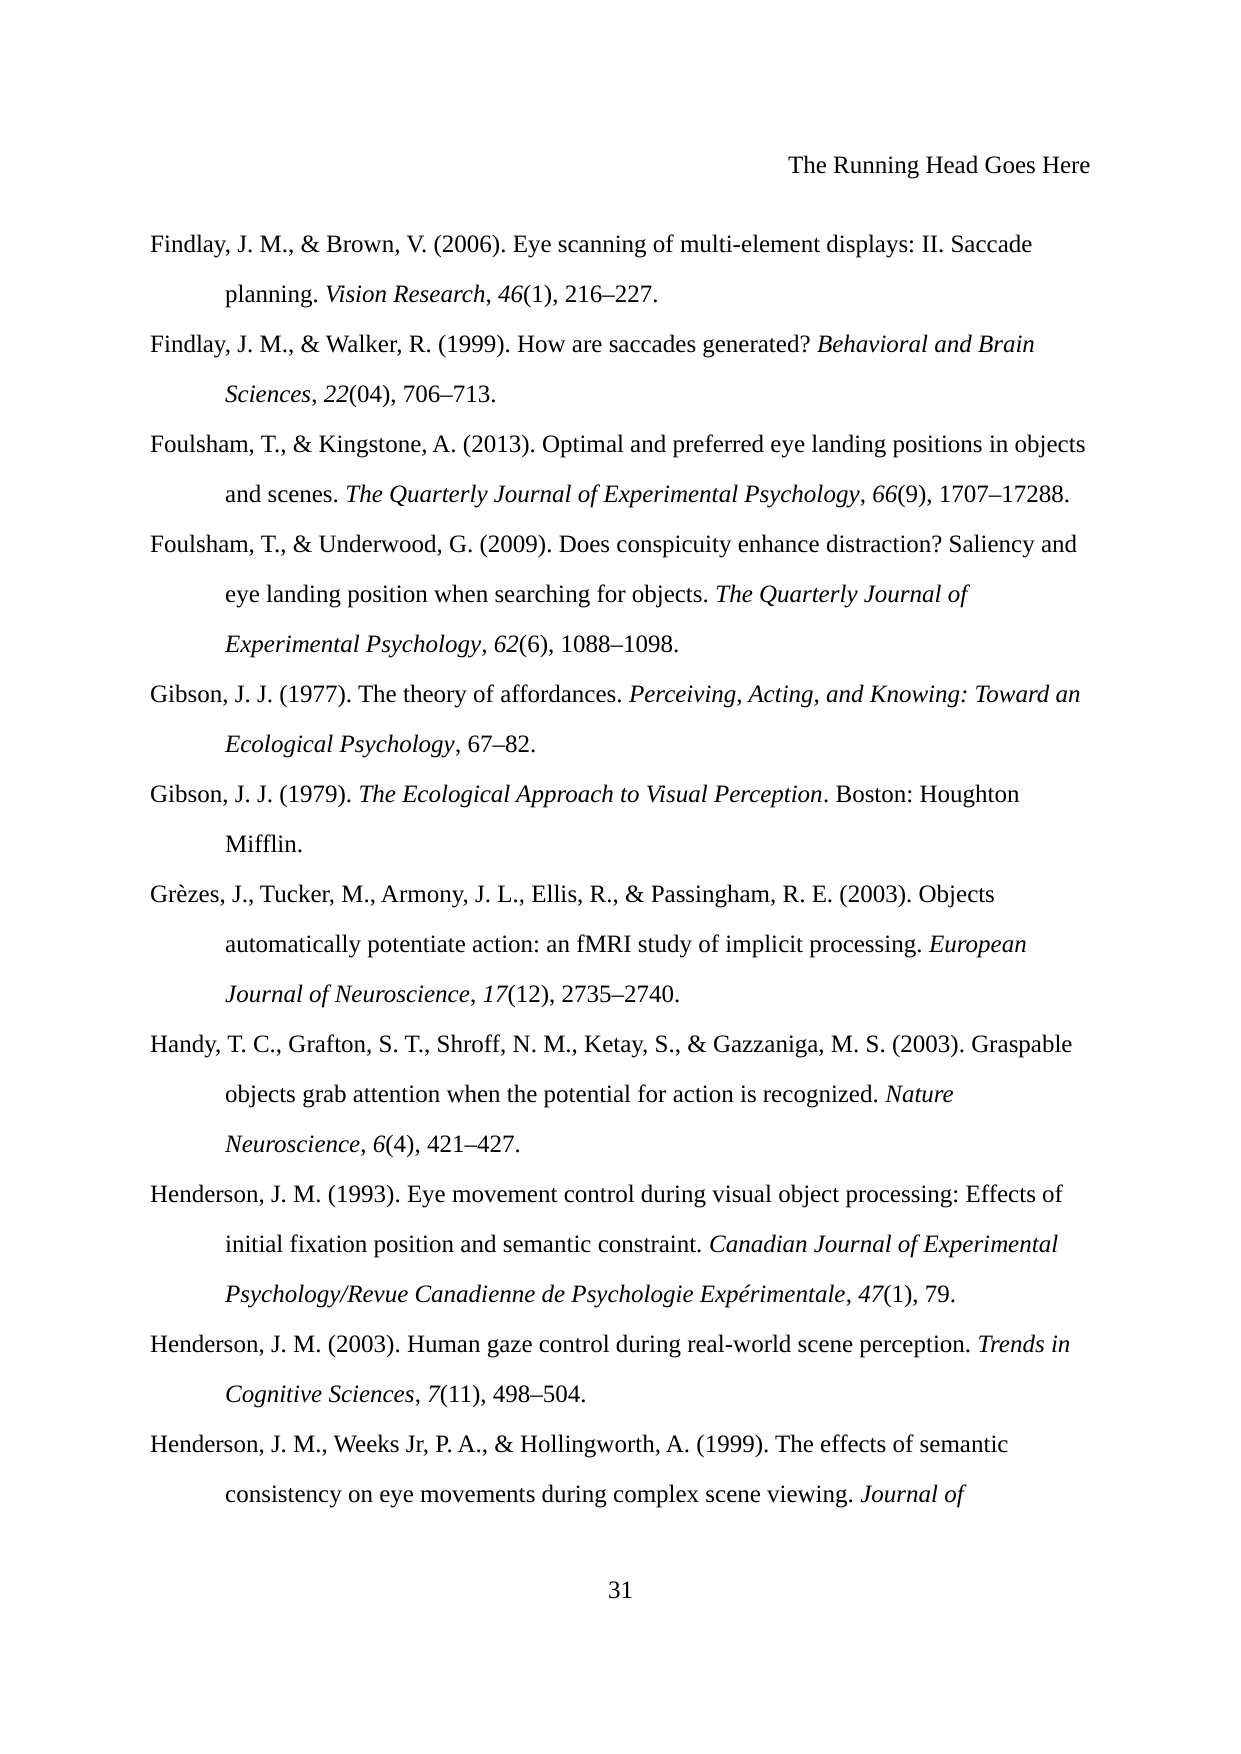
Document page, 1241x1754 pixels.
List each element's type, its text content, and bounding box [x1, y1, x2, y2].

text Foulsham, T., & Kingstone, A. (2013). Optimal and preferred eye landing positions in objects and scenes. The Quarterly Journal of Experimental Psychology, 66(9), 1707–17288. [150, 408, 1091, 508]
text Foulsham, T., & Underwood, G. (2009). Does conspicuity enhance distraction? Saliency and eye landing position when searching for objects. The Quarterly Journal of Experimental Psychology, 62(6), 1088–1098. [150, 508, 1091, 658]
text Findlay, J. M., & Brown, V. (2006). Eye scanning of multi-element displays: II. Saccade planning. Vision Research, 46(1), 216–227. [150, 208, 1091, 308]
text Henderson, J. M. (1993). Eye movement control during visual object processing: Effects of initial fixation position and semantic constraint. Canadian Journal of Experimental Psychology/Revue Canadienne de Psychologie Expérimentale, 47(1), 79. [150, 1158, 1091, 1308]
text Grèzes, J., Tucker, M., Armony, J. L., Ellis, R., & Passingham, R. E. (2003). Objects automatically potentiate action: an fMRI study of implicit processing. European Journal of Neuroscience, 17(12), 2735–2740. [150, 858, 1091, 1008]
text Gibson, J. J. (1979). The Ecological Approach to Visual Perception. Boston: Houghton Mifflin. [150, 758, 1091, 858]
text Henderson, J. M., Weeks Jr, P. A., & Hollingworth, A. (1999). The effects of semantic consistency on eye movements during complex scene viewing. Journal of [150, 1408, 1091, 1508]
text Handy, T. C., Grafton, S. T., Shroff, N. M., Ketay, S., & Gazzaniga, M. S. (2003). Graspable objects grab attention when the potential for action is recognized. Nature Neuroscience, 6(4), 421–427. [150, 1008, 1091, 1158]
text Henderson, J. M. (2003). Human gaze control during real-world scene perception. Trends in Cognitive Sciences, 7(11), 498–504. [150, 1308, 1091, 1408]
text Findlay, J. M., & Walker, R. (1999). How are saccades generated? Behavioral and Brain Sciences, 22(04), 706–713. [150, 308, 1091, 408]
text Gibson, J. J. (1977). The theory of affordances. Perceiving, Acting, and Knowing: Toward an Ecological Psychology, 67–82. [150, 658, 1091, 758]
